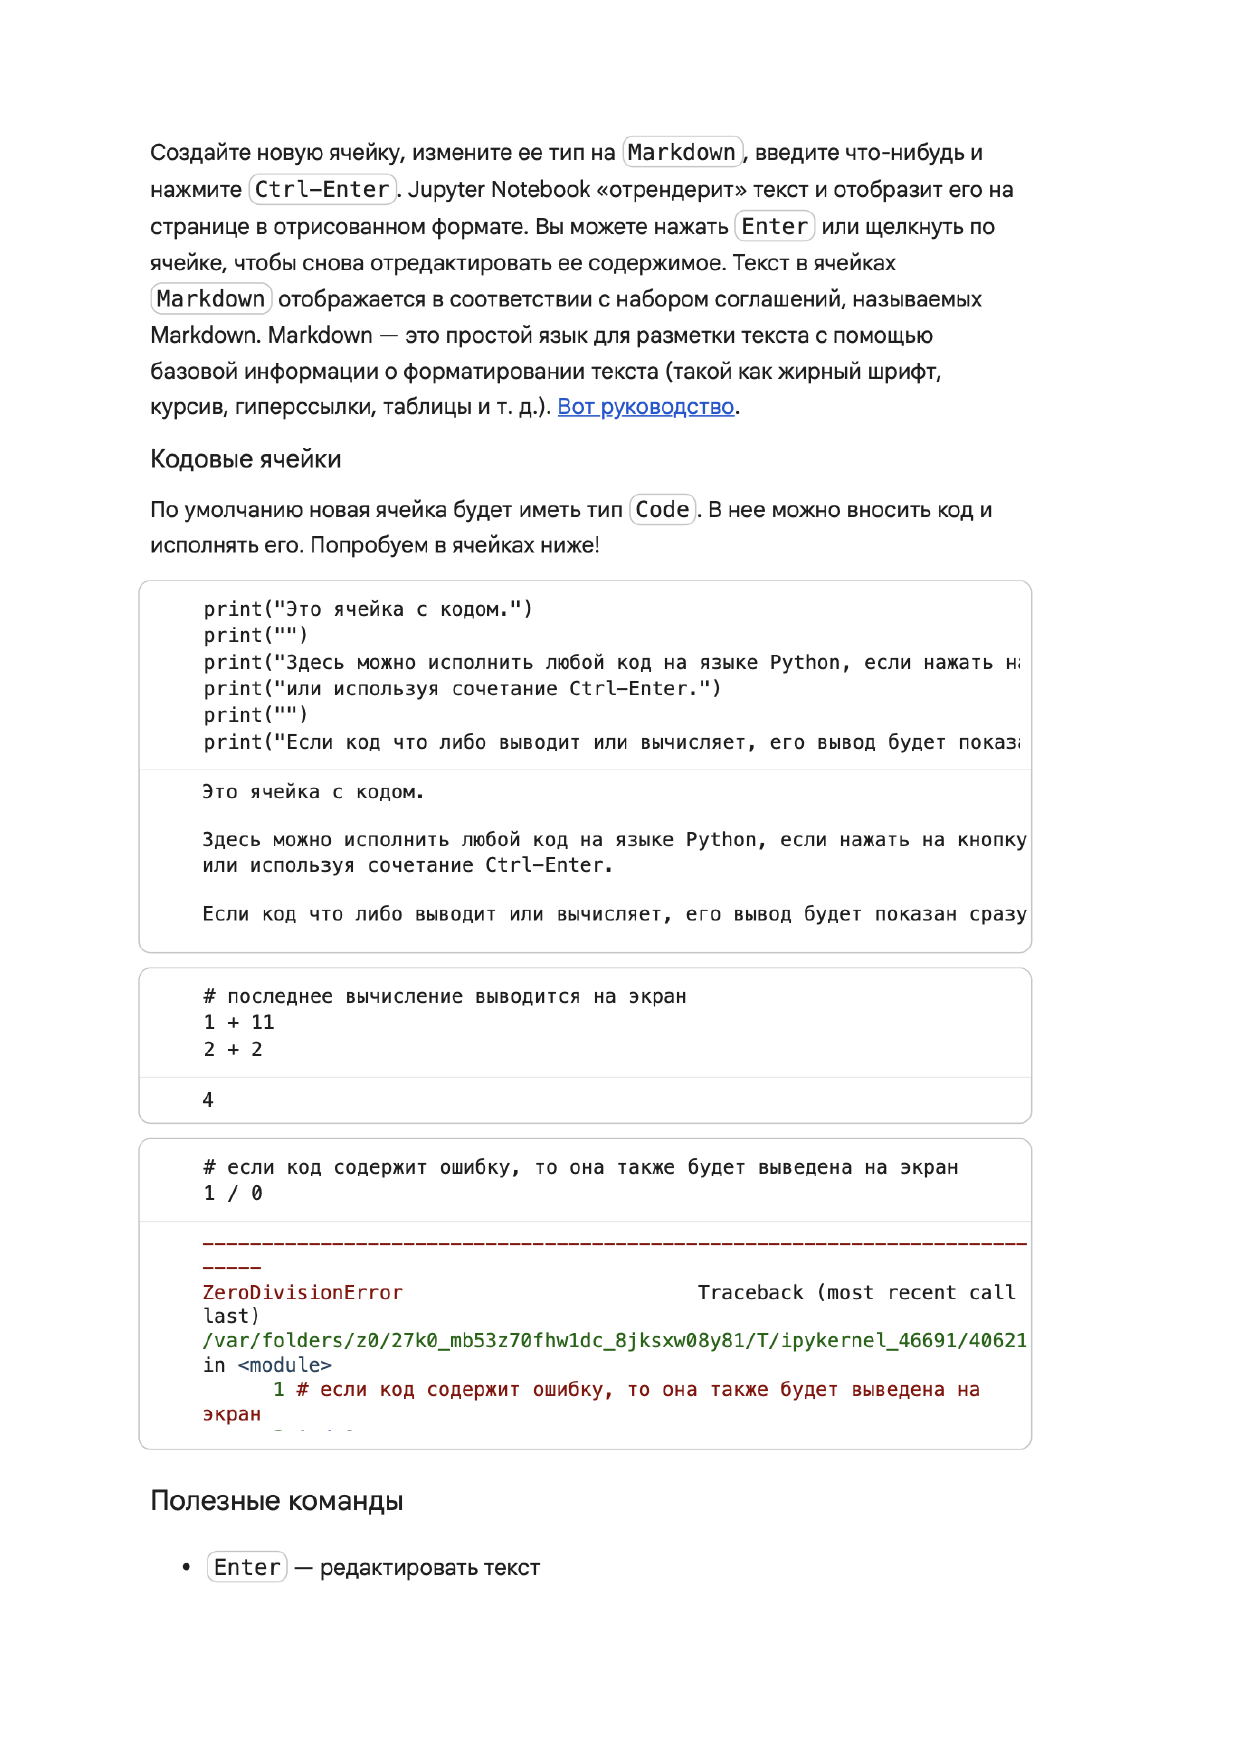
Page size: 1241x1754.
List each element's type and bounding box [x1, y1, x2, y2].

picture [103, 118, 1119, 1619]
